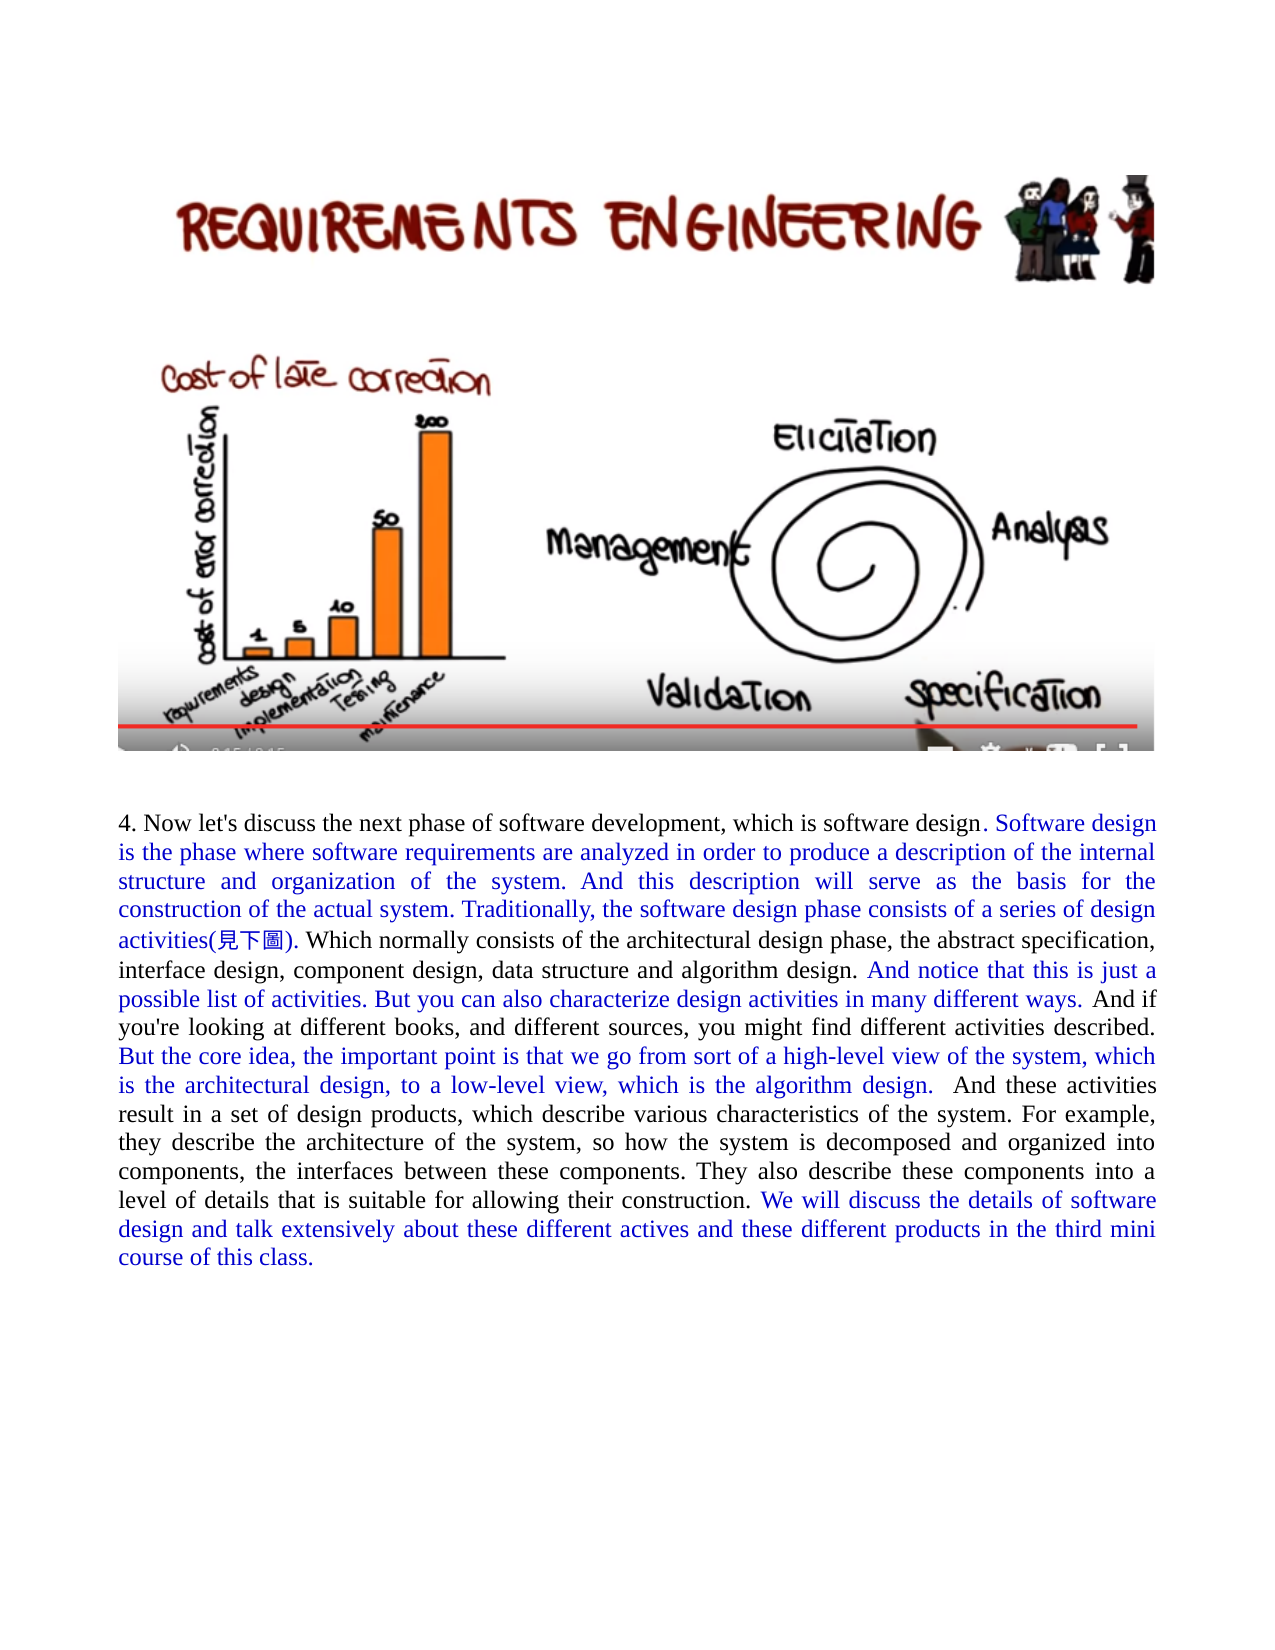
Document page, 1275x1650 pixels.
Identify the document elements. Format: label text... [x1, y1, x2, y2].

picture [118, 175, 1157, 751]
text 4. Now let's discuss the next phase of software development, which is software design. Software design is the phase where software requirements are analyzed in order to produce a description of the internal structure and organization of the system. And this description will serve as the basis for the construction of the actual system. Traditionally, the software design phase consists of a series of design activities(見下圖). Which normally consists of the architectural design phase, the abstract specification, interface design, component design, data structure and algorithm design. And notice that this is just a possible list of activities. But you can also characterize design activities in many different ways. And if you're looking at different books, and different sources, you might find different activities described. But the core idea, the important point is that we go from sort of a high-level view of the system, which is the architectural design, to a low-level view, which is the algorithm design. And these activities result in a set of design products, which describe various characteristics of the system. For example, they describe the architecture of the system, so how the system is decomposed and organized into components, the interfaces between these components. They also describe these components into a level of details that is suitable for allowing their construction. We will discuss the details of software design and talk extensively about these different actives and these different products in the third mini course of this class. [118, 808, 1157, 1271]
